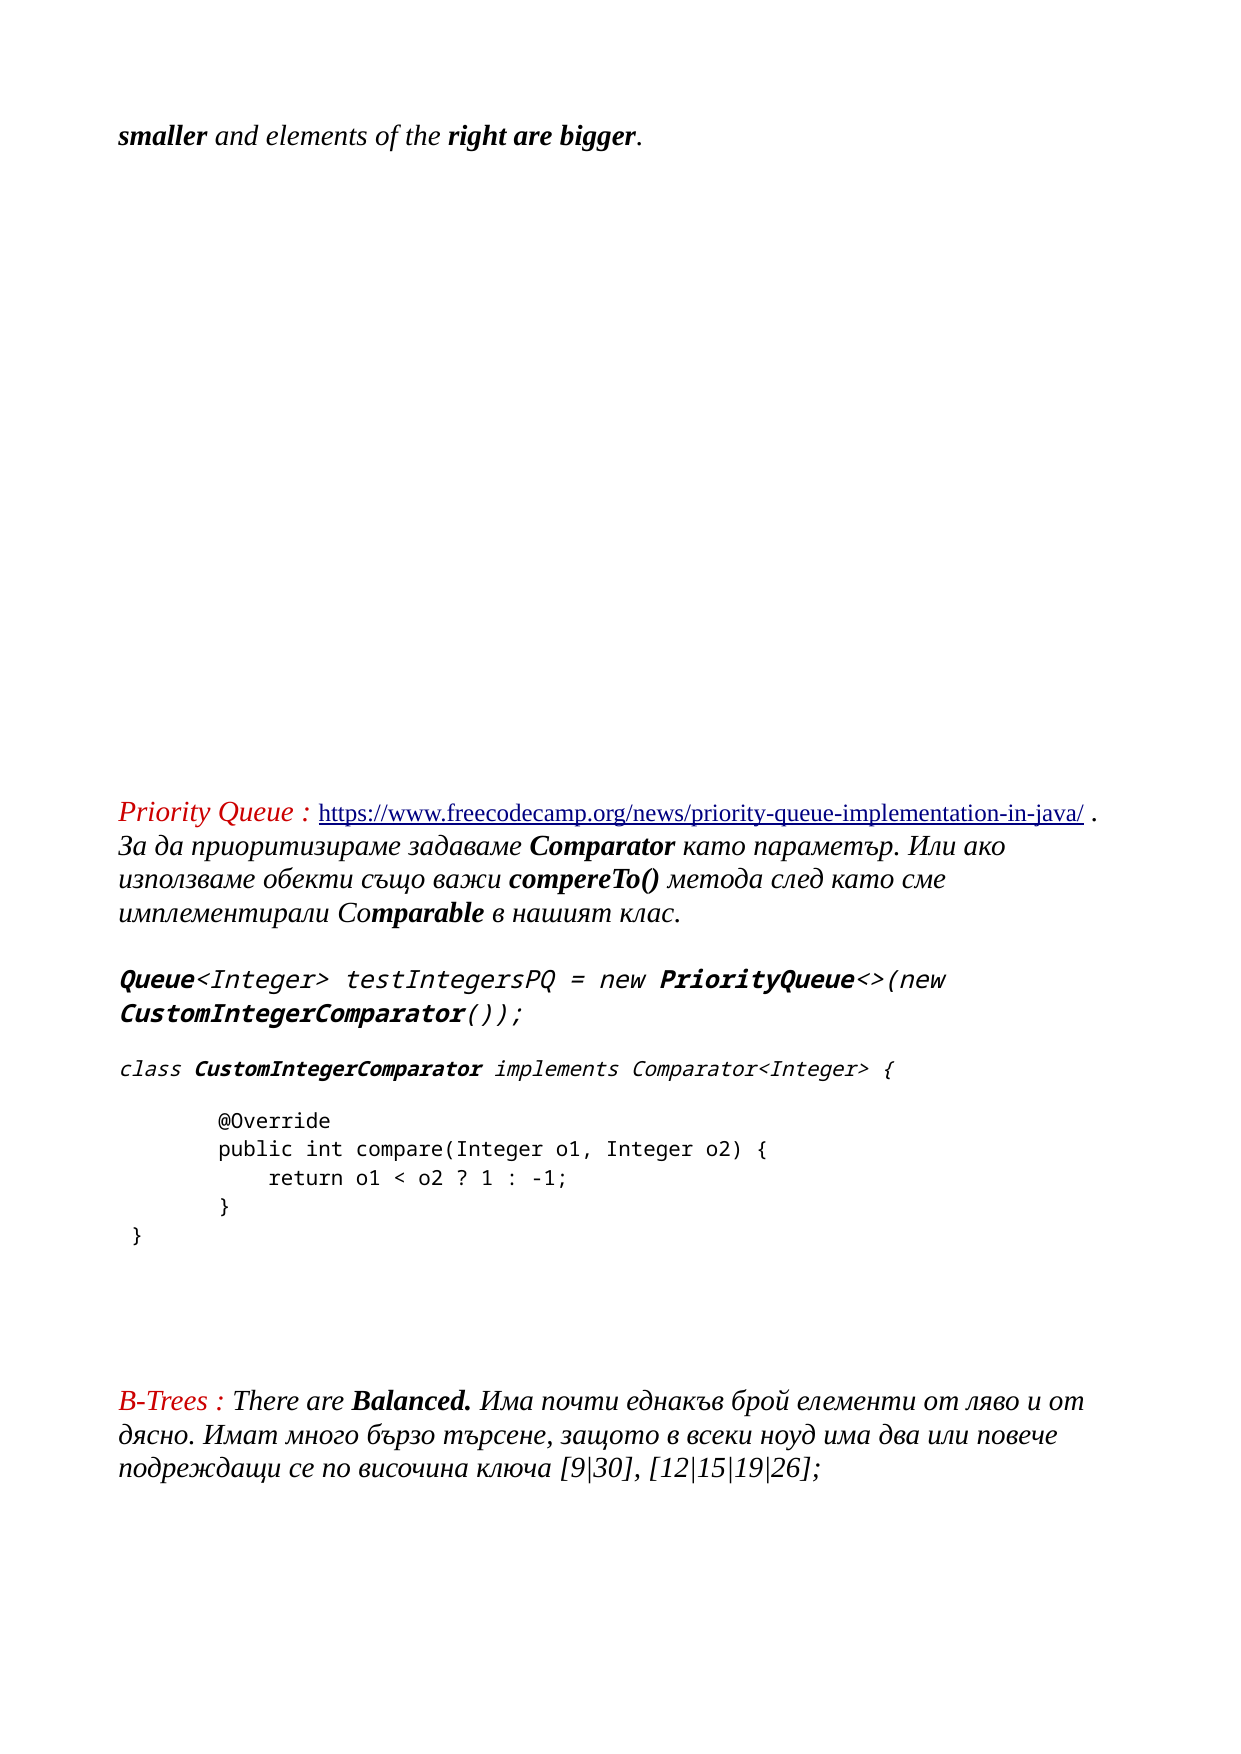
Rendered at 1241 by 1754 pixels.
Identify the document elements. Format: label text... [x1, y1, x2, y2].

text Queue<Integer> testIntegersPQ = new PriorityQueue<>(new CustomIntegerComparator()); [118, 962, 1122, 1030]
text B-Trees : There are Balanced. Има почти еднакъв брой елементи от ляво и от дясно. Имат много бързо търсене, защото в всеки ноуд има два или повече подреждащи се по височина ключа [9|30], [12|15|19|26]; [118, 1383, 1122, 1484]
text smaller and elements of the right are bigger. [118, 118, 1122, 152]
text } [118, 1220, 1122, 1248]
text @Override [118, 1106, 1122, 1134]
text } [118, 1191, 1122, 1220]
text class CustomIntegerComparator implements Comparator<Integer> { [118, 1054, 1122, 1082]
text return o1 < o2 ? 1 : -1; [118, 1163, 1122, 1191]
text public int compare(Integer o1, Integer o2) { [118, 1134, 1122, 1163]
text Priority Queue : https://www.freecodecamp.org/news/priority-queue-implementation-in-java/ . За да приоритизираме задаваме Comparator като параметър. Или ако използваме обекти също важи compereTo() метода след като сме имплементирали Comparable в нашият клас. [118, 185, 1122, 928]
